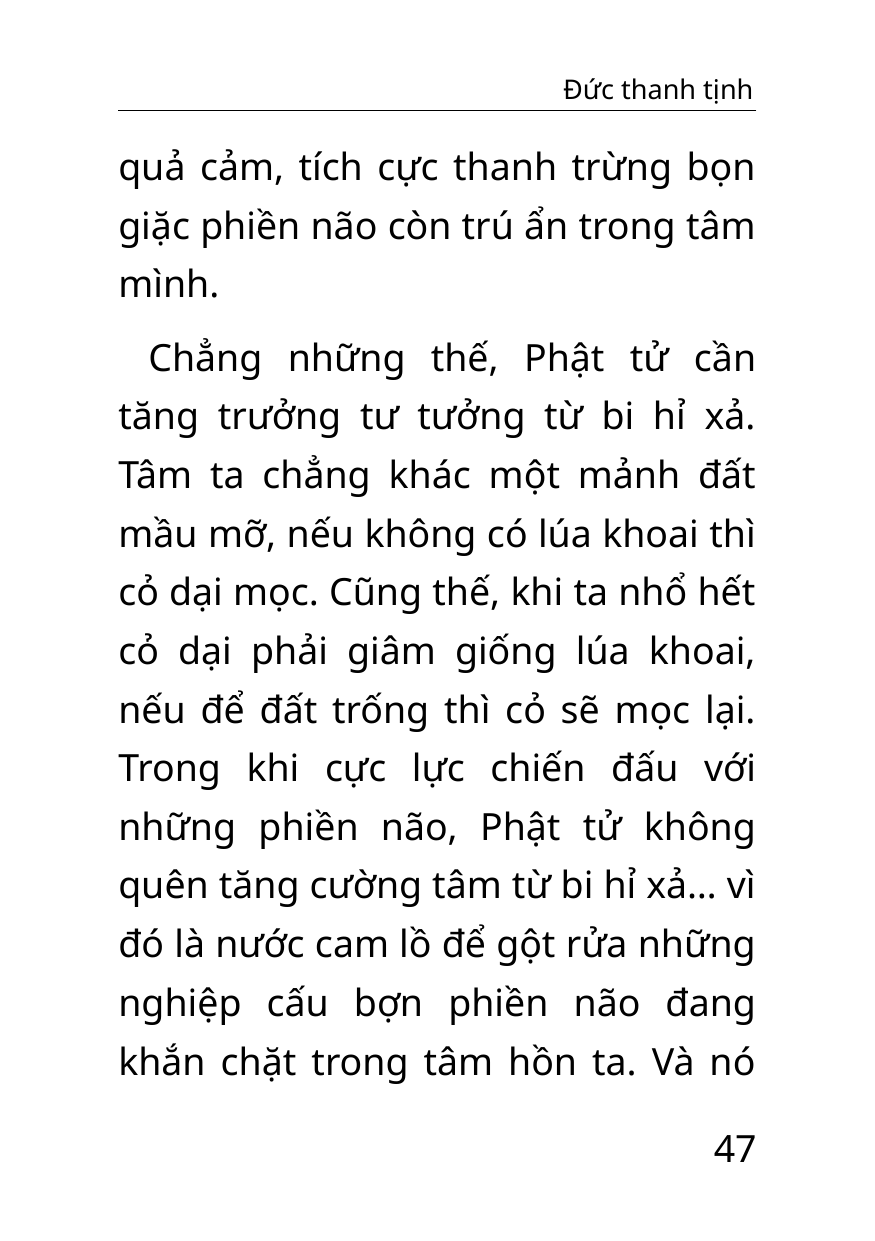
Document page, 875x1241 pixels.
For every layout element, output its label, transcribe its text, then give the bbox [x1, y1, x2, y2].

text quả cảm, tích cực thanh trừng bọn giặc phiền não còn trú ẩn trong tâm mình. [118, 141, 756, 309]
text Chẳng những thế, Phật tử cần tăng trưởng tư tưởng từ bi hỉ xả. Tâm ta chẳng khác một mảnh đất mầu mỡ, nếu không có lúa khoai thì cỏ dại mọc. Cũng thế, khi ta nhổ hết cỏ dại phải giâm giống lúa khoai, nếu để đất trống thì cỏ sẽ mọc lại. Trong khi cực lực chiến đấu với những phiền não, Phật tử không quên tăng cường tâm từ bi hỉ xả… vì đó là nước cam lồ để gột rửa những nghiệp cấu bợn phiền não đang khắn chặt trong tâm hồn ta. Và nó [118, 331, 756, 1086]
